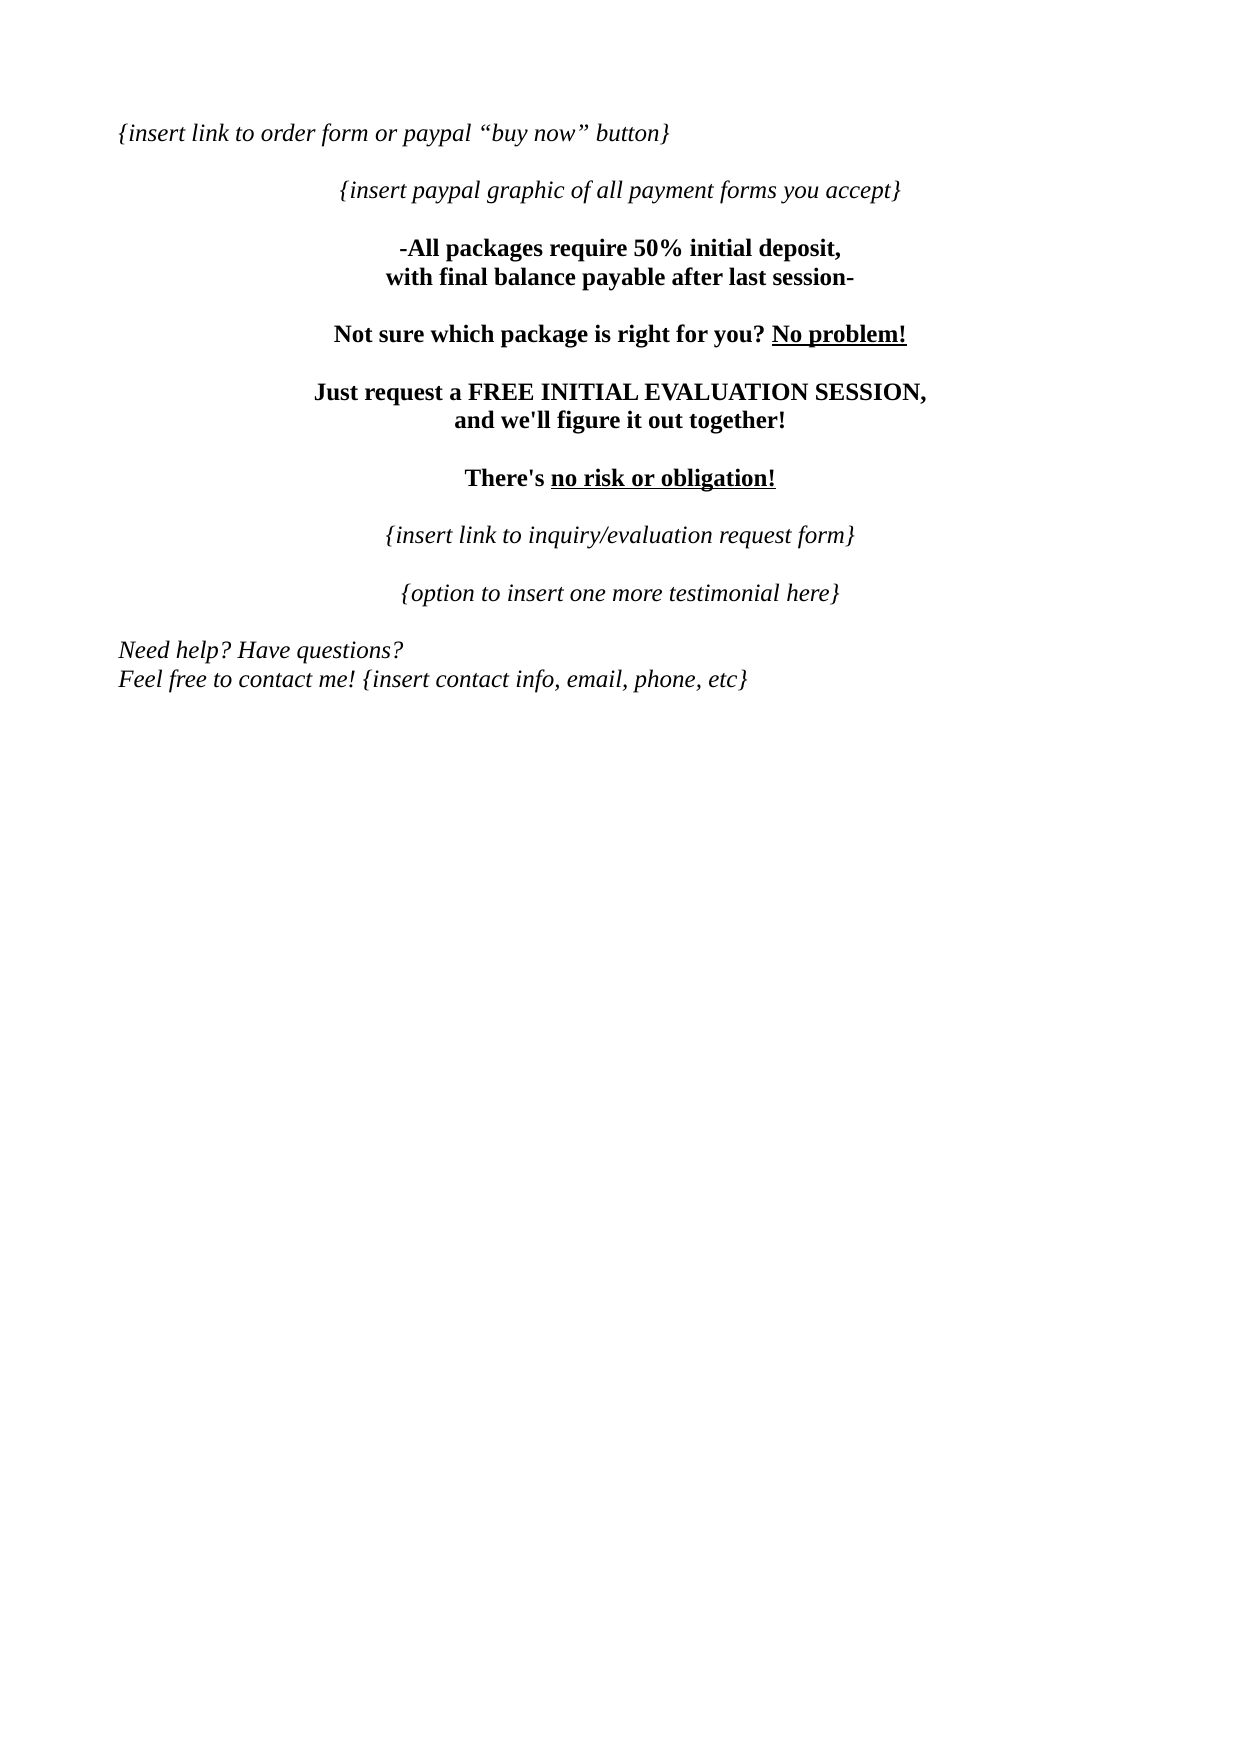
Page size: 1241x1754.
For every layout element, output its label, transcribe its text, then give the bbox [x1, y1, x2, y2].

subtitle Feel free to contact me! {insert contact info, email, phone, etc} [118, 664, 1122, 693]
subtitle Not sure which package is right for you? No problem! [118, 319, 1122, 348]
subtitle with final balance payable after last session- [118, 262, 1122, 291]
subtitle There's no risk or obligation! [118, 463, 1122, 492]
subtitle {insert link to inquiry/evaluation request form} [118, 521, 1122, 549]
subtitle and we'll figure it out together! [118, 406, 1122, 434]
subtitle Just request a FREE INITIAL EVALUATION SESSION, [118, 377, 1122, 406]
subtitle {insert paypal graphic of all payment forms you accept} [118, 176, 1122, 204]
subtitle -All packages require 50% initial deposit, [118, 233, 1122, 262]
subtitle Need help? Have questions? [118, 636, 1122, 664]
subtitle {insert link to order form or paypal “buy now” button} [118, 118, 1122, 147]
subtitle {option to insert one more testimonial here} [118, 578, 1122, 607]
